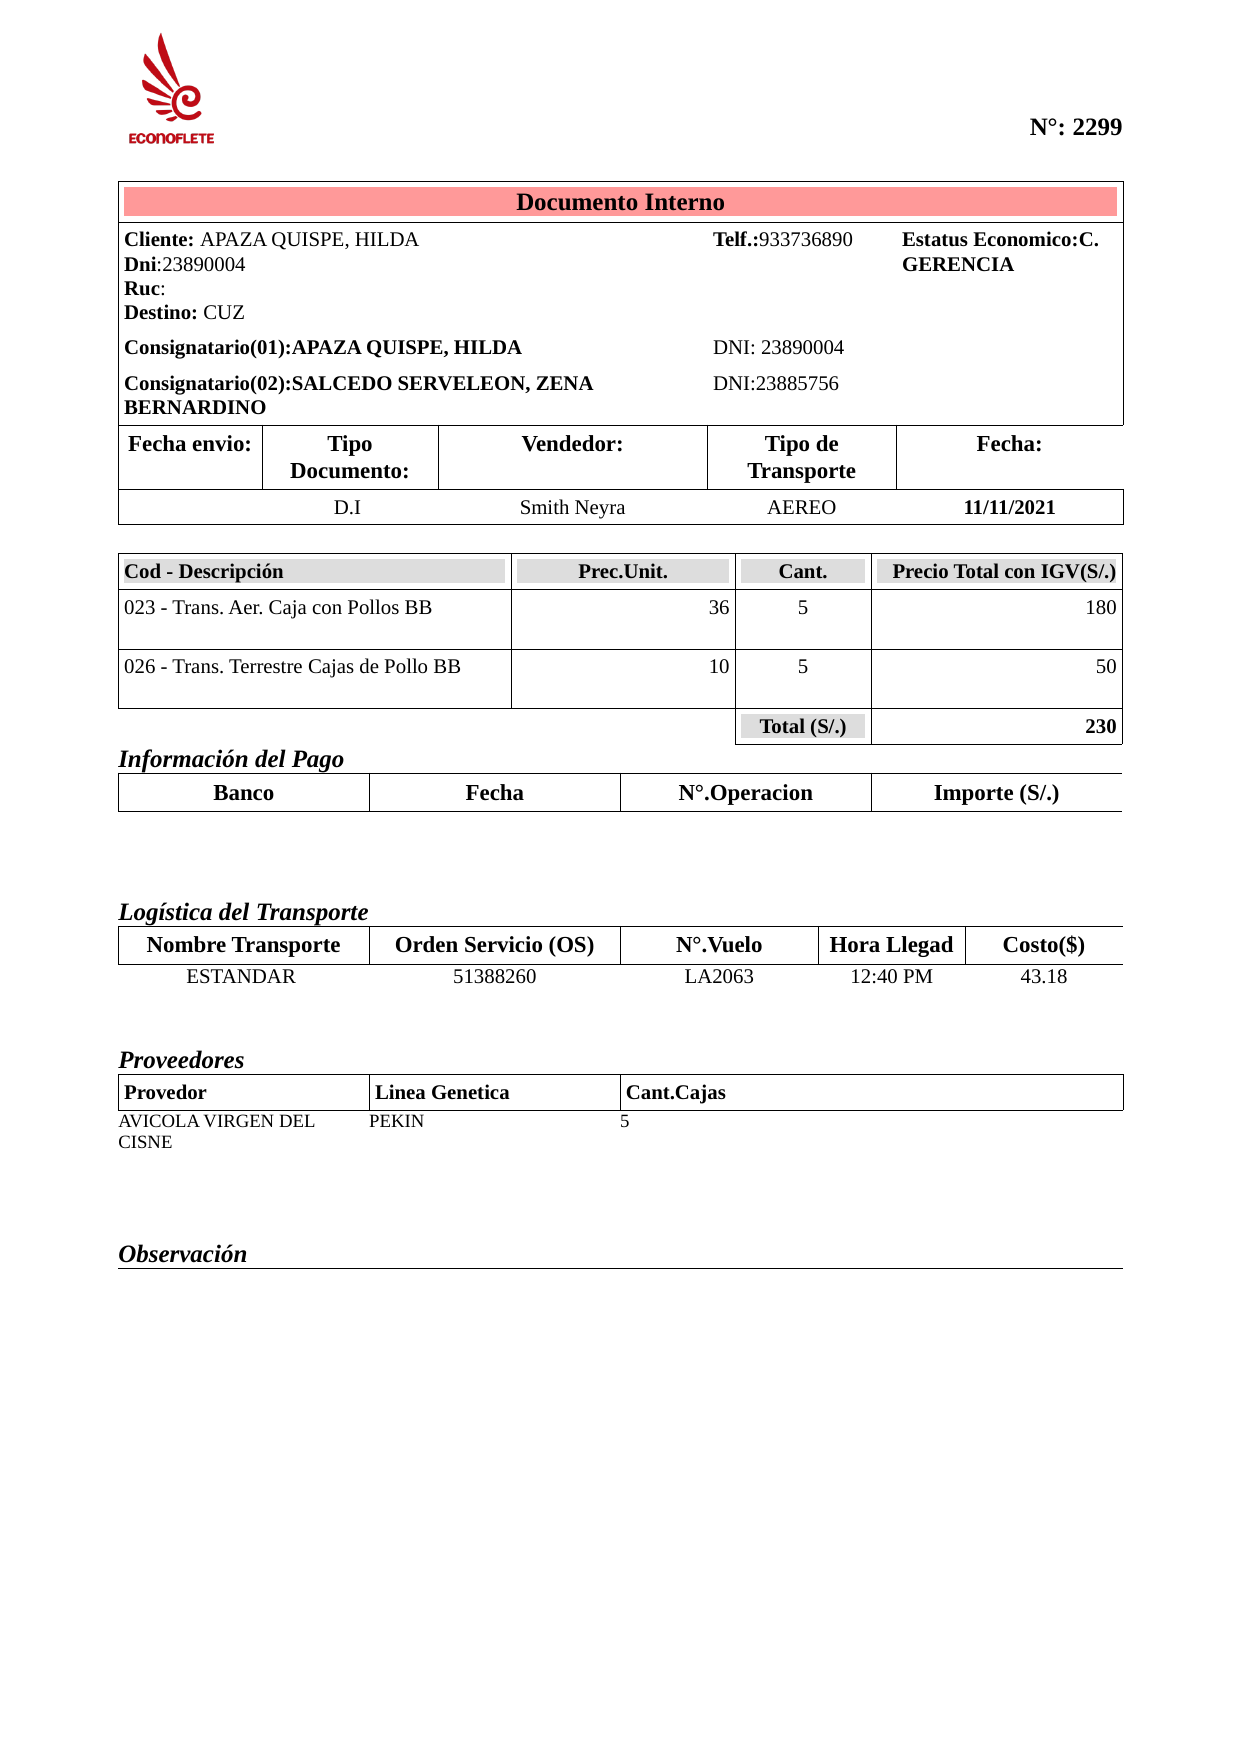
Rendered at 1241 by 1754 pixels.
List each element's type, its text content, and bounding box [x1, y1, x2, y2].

table_cell [511, 709, 735, 744]
table_cell [369, 1196, 620, 1218]
table_cell [369, 868, 620, 897]
table_cell [620, 868, 871, 897]
table_header [118, 1269, 1123, 1292]
table_cell [118, 1017, 369, 1045]
table_cell Consignatario(01):APAZA QUISPE, HILDA [119, 329, 707, 365]
table_cell 023 - Trans. Aer. Caja con Pollos BB [119, 590, 511, 648]
table_cell [620, 1153, 1123, 1174]
table_cell LA2063 [620, 965, 818, 988]
table_cell 36 [512, 590, 735, 648]
table_cell [118, 868, 369, 897]
table_cell [871, 840, 1122, 868]
table_cell Tipo Documento: [263, 426, 438, 489]
table_cell [818, 1017, 965, 1045]
table_cell 5 [736, 650, 871, 708]
table_cell Smith Neyra [438, 490, 707, 524]
table_header Costo($) [966, 927, 1123, 964]
table_cell [118, 988, 369, 1017]
table_cell 12:40 PM [818, 965, 965, 988]
table_cell 180 [872, 590, 1122, 648]
table_cell [620, 1175, 1123, 1196]
table_cell [369, 1153, 620, 1174]
table_cell [871, 812, 1122, 839]
table_cell Vendedor: [439, 426, 707, 489]
table_cell ESTANDAR [118, 965, 369, 988]
table_header Cant. [736, 554, 871, 589]
table_cell [118, 1175, 369, 1196]
table_cell D.I [262, 490, 438, 524]
table_header Linea Genetica [370, 1075, 620, 1110]
table_cell AVICOLA VIRGEN DEL CISNE [118, 1111, 369, 1153]
table_cell PEKIN [369, 1111, 620, 1153]
table_header Importe (S/.) [872, 774, 1122, 811]
table_cell 51388260 [369, 965, 620, 988]
table_header Orden Servicio (OS) [370, 927, 620, 964]
table_cell 5 [736, 590, 871, 648]
table_cell Estatus Economico:C. GERENCIA [896, 223, 1123, 329]
table_cell [118, 1218, 369, 1239]
text Proveedores [118, 1045, 1122, 1074]
table_cell Consignatario(02):SALCEDO SERVELEON, ZENA BERNARDINO [119, 365, 707, 424]
table_cell 11/11/2021 [896, 490, 1123, 524]
table_cell [369, 988, 620, 1017]
table_cell DNI:23885756 [707, 365, 1123, 424]
table_header Nombre Transporte [119, 927, 369, 964]
text Logística del Transporte [118, 897, 1122, 926]
table_cell Telf.:933736890 [707, 223, 896, 329]
table_cell Total (S/.) [736, 709, 871, 744]
table_cell [620, 840, 871, 868]
table_header Provedor [119, 1075, 369, 1110]
table_cell [620, 1218, 1123, 1239]
table_cell [871, 868, 1122, 897]
text Observación [118, 1239, 1122, 1268]
table_header Precio Total con IGV(S/.) [872, 554, 1122, 589]
table_cell [369, 1175, 620, 1196]
table_header Banco [119, 774, 369, 811]
table_cell DNI: 23890004 [707, 329, 1123, 365]
table_cell [118, 1153, 369, 1174]
table_header Cant.Cajas [621, 1075, 1123, 1110]
table_cell [620, 988, 818, 1017]
table_header N°.Vuelo [621, 927, 818, 964]
table_cell [620, 812, 871, 839]
table_header N°.Operacion [621, 774, 871, 811]
table_cell [369, 1218, 620, 1239]
table_header Fecha [370, 774, 620, 811]
table_cell [965, 1017, 1123, 1045]
table_cell Cliente: APAZA QUISPE, HILDA Dni:23890004 Ruc: Destino: CUZ [119, 223, 707, 329]
table_cell [818, 988, 965, 1017]
table_cell Fecha: [897, 426, 1123, 489]
table_cell 10 [512, 650, 735, 708]
table_cell [369, 812, 620, 839]
picture [118, 32, 225, 144]
table_cell [118, 709, 511, 744]
table_cell AEREO [707, 490, 896, 524]
table_cell [620, 1196, 1123, 1218]
table_header Prec.Unit. [512, 554, 735, 589]
table_cell [965, 988, 1123, 1017]
table_header Cod - Descripción [119, 554, 511, 589]
table_cell [118, 1196, 369, 1218]
table_cell Fecha envio: [119, 426, 262, 489]
table_cell Tipo de Transporte [708, 426, 896, 489]
table_header Documento Interno [119, 182, 1123, 222]
table_cell [118, 840, 369, 868]
table_cell 5 [620, 1111, 1123, 1153]
table_cell 43.18 [965, 965, 1123, 988]
table_cell [118, 812, 369, 839]
table_cell [369, 840, 620, 868]
table_cell [369, 1017, 620, 1045]
table_cell 50 [872, 650, 1122, 708]
table_cell 230 [872, 709, 1122, 744]
table_cell 026 - Trans. Terrestre Cajas de Pollo BB [119, 650, 511, 708]
table_cell [620, 1017, 818, 1045]
table_header Hora Llegad [819, 927, 965, 964]
table_cell [119, 490, 262, 524]
text Información del Pago [118, 744, 1122, 773]
